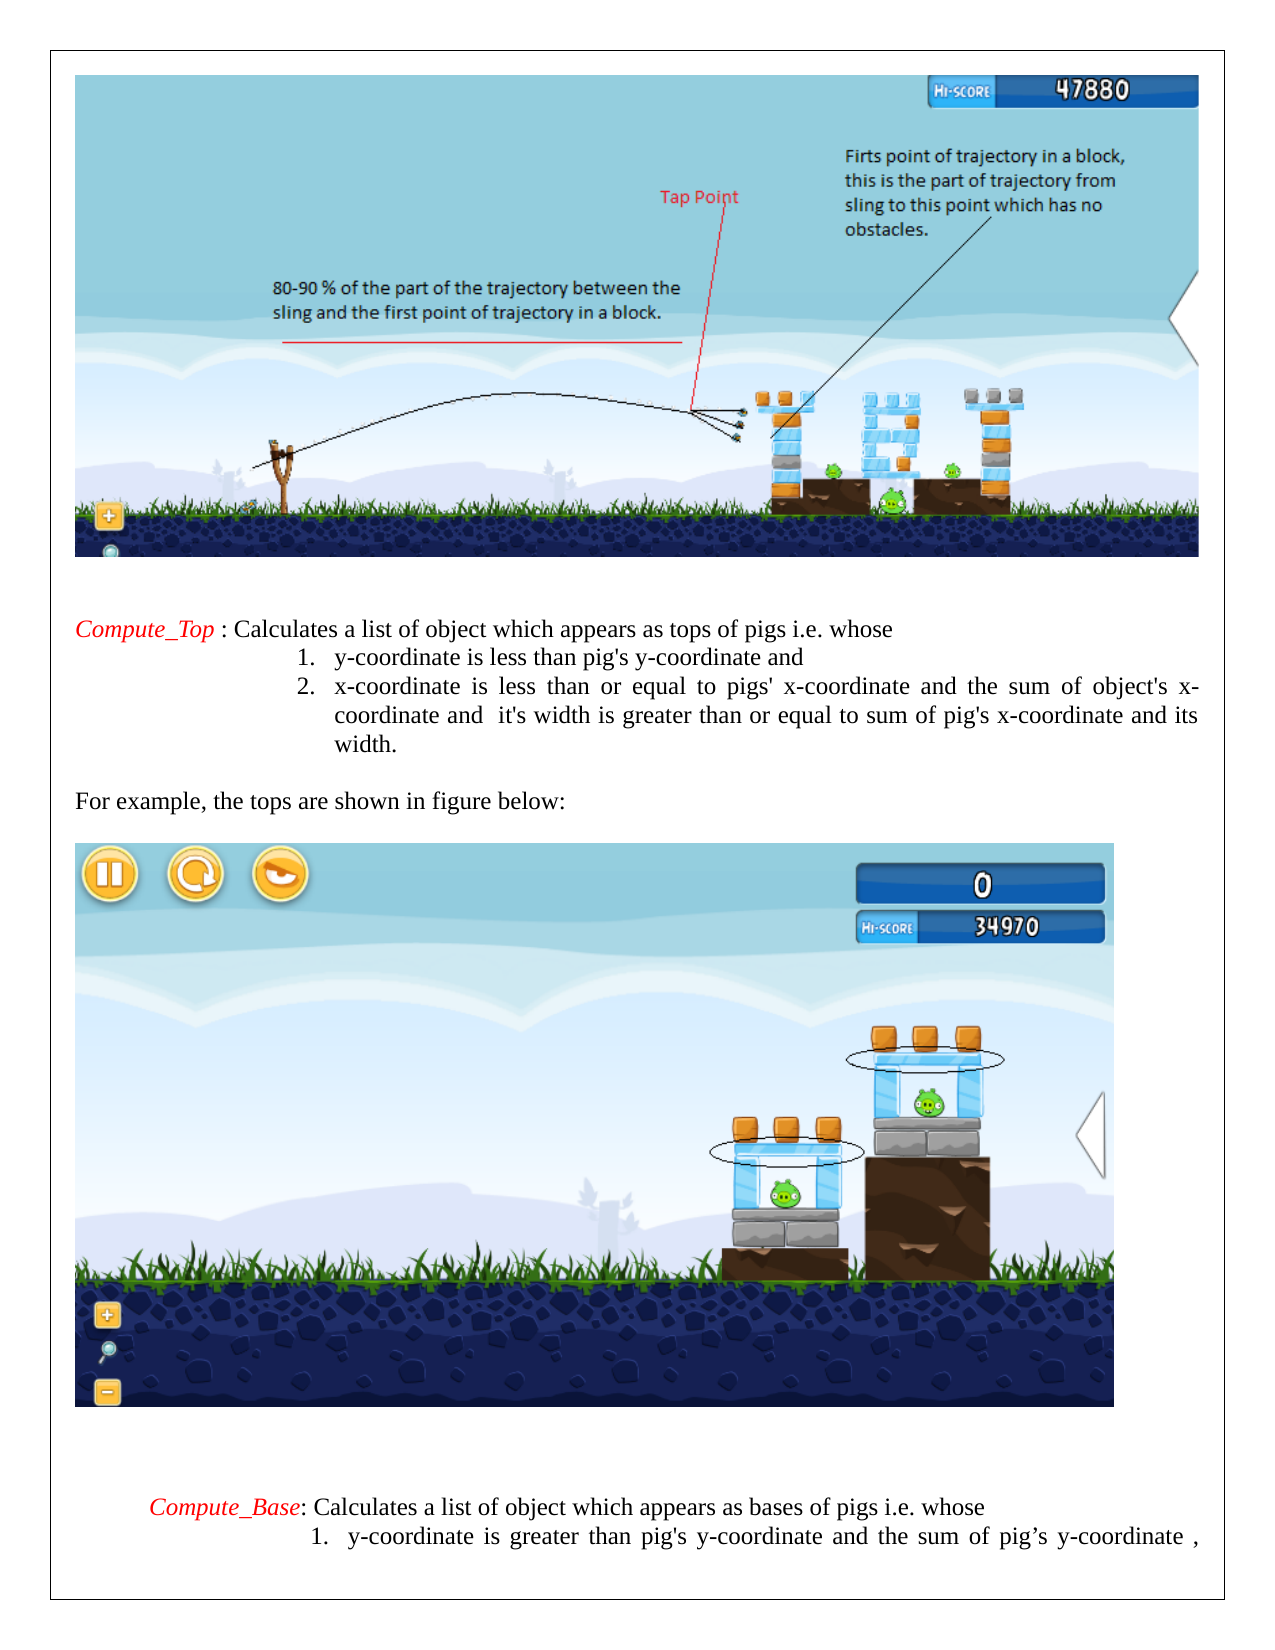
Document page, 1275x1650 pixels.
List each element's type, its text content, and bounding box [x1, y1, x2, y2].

text Compute_Base: Calculates a list of object which appears as bases of pigs i.e. whose [149, 1492, 1200, 1521]
list y-coordinate is less than pig's y-coordinate and [297, 642, 1200, 671]
list x-coordinate is less than or equal to pigs' x-coordinate and the sum of object's x-coordinate and it's width is greater than or equal to sum of pig's x-coordinate and its width. [297, 671, 1200, 757]
list y-coordinate is greater than pig's y-coordinate and the sum of pig’s y-coordinate , [310, 1521, 1200, 1550]
picture [75, 843, 1114, 1407]
picture [75, 75, 1199, 557]
text Compute_Top : Calculates a list of object which appears as tops of pigs i.e. whose [75, 614, 1200, 642]
text For example, the tops are shown in figure below: [75, 786, 1200, 815]
